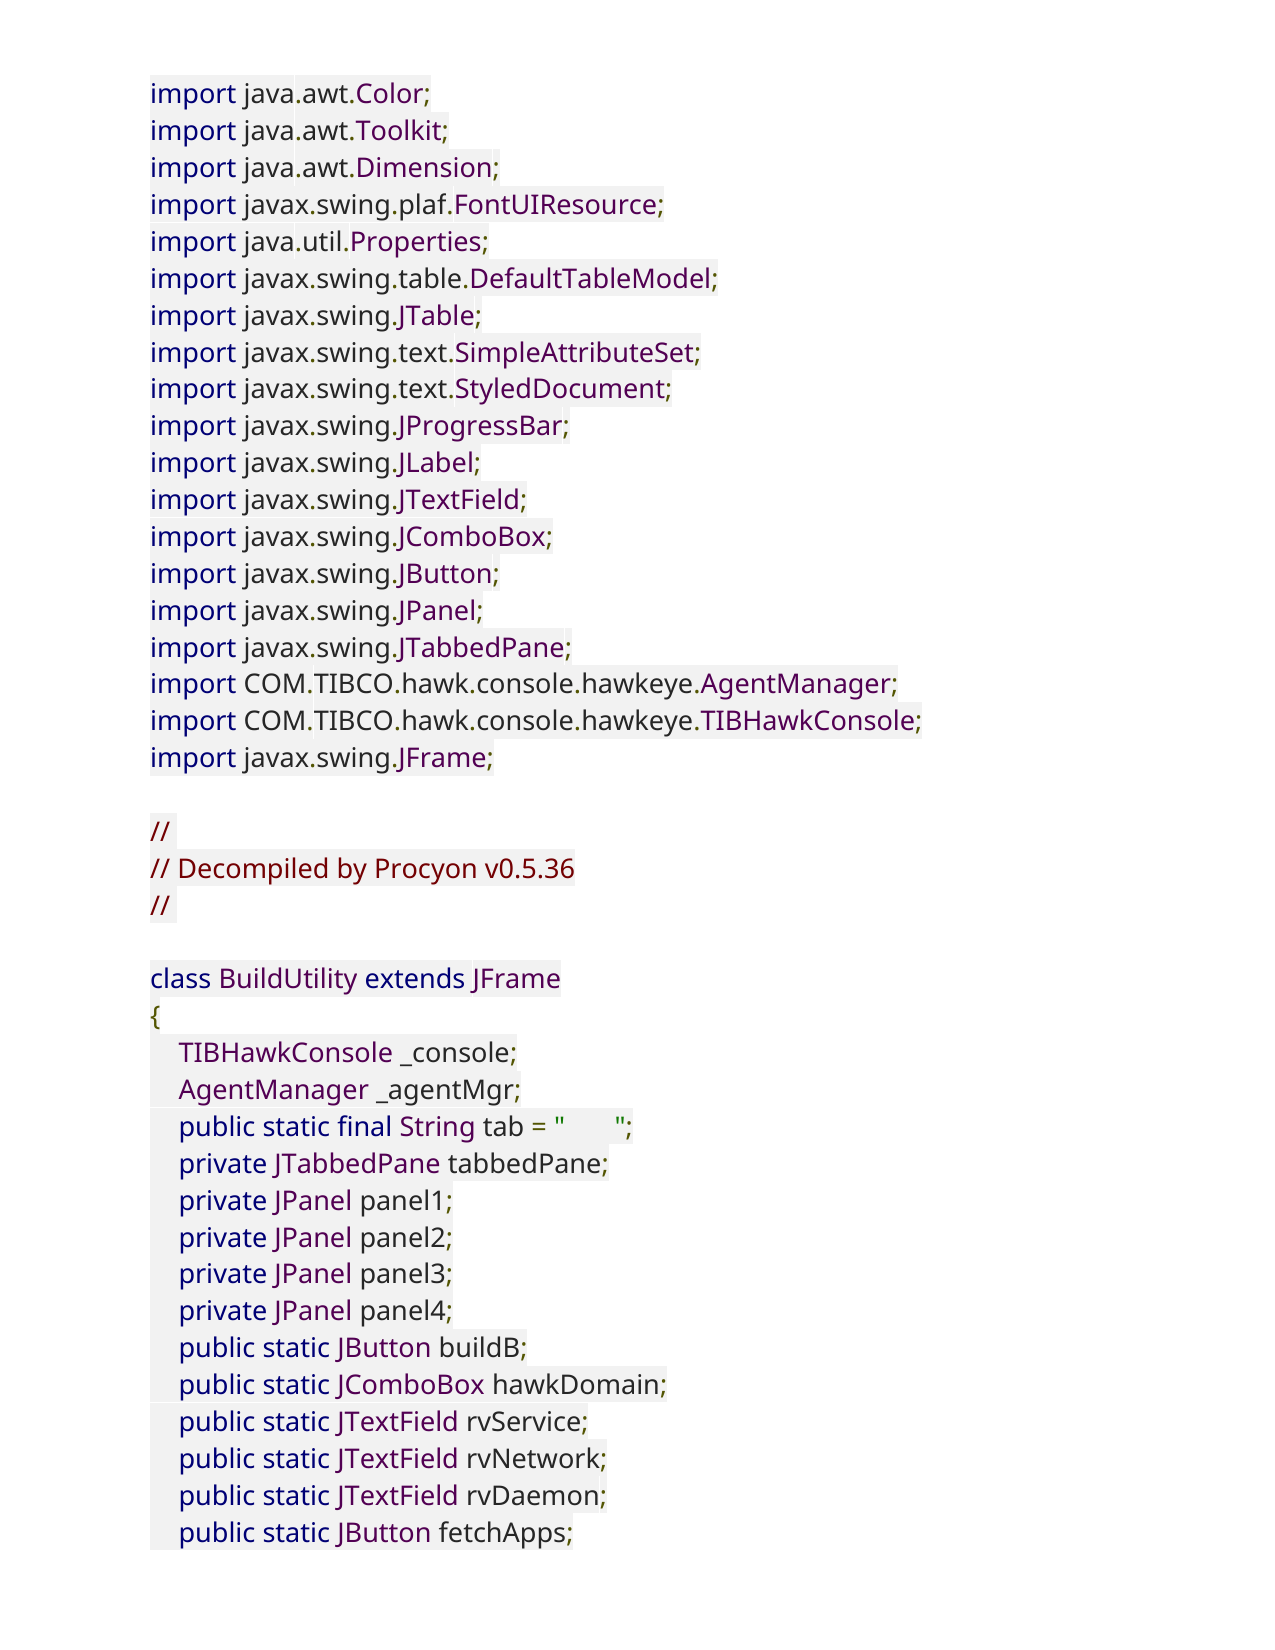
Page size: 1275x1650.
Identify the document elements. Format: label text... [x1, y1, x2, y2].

text private JTabbedPane tabbedPane; [150, 1144, 1125, 1181]
text { [150, 997, 1125, 1034]
text import javax.swing.JProgressBar; [150, 407, 1125, 444]
text public static JTextField rvDaemon; [150, 1476, 1125, 1513]
text import javax.swing.text.StyledDocument; [150, 370, 1125, 407]
text public static JTextField rvService; [150, 1402, 1125, 1439]
text // [150, 812, 1125, 849]
text public static JTextField rvNetwork; [150, 1439, 1125, 1476]
text public static final String tab = " "; [150, 1107, 1125, 1144]
text import javax.swing.table.DefaultTableModel; [150, 259, 1125, 296]
text public static JButton fetchApps; [150, 1513, 1125, 1550]
text class BuildUtility extends JFrame [150, 960, 1125, 997]
text private JPanel panel3; [150, 1255, 1125, 1292]
text private JPanel panel2; [150, 1218, 1125, 1255]
text import javax.swing.JButton; [150, 554, 1125, 591]
text // [150, 886, 1125, 923]
text private JPanel panel1; [150, 1181, 1125, 1218]
text import javax.swing.JComboBox; [150, 517, 1125, 554]
text // Decompiled by Procyon v0.5.36 [150, 849, 1125, 886]
text public static JComboBox hawkDomain; [150, 1366, 1125, 1402]
text import javax.swing.JLabel; [150, 444, 1125, 481]
text import javax.swing.plaf.FontUIResource; [150, 186, 1125, 222]
text import java.awt.Color; [150, 75, 1125, 112]
text import javax.swing.JTable; [150, 296, 1125, 333]
text import java.util.Properties; [150, 222, 1125, 259]
text import javax.swing.JPanel; [150, 591, 1125, 628]
text import java.awt.Dimension; [150, 149, 1125, 186]
text import javax.swing.JTextField; [150, 481, 1125, 517]
text TIBHawkConsole _console; [150, 1034, 1125, 1071]
text import javax.swing.JTabbedPane; [150, 628, 1125, 665]
text import javax.swing.JFrame; [150, 739, 1125, 776]
text public static JButton buildB; [150, 1329, 1125, 1366]
text AgentManager _agentMgr; [150, 1071, 1125, 1107]
text import COM.TIBCO.hawk.console.hawkeye.AgentManager; [150, 665, 1125, 702]
text import java.awt.Toolkit; [150, 112, 1125, 149]
text private JPanel panel4; [150, 1292, 1125, 1329]
text import javax.swing.text.SimpleAttributeSet; [150, 333, 1125, 370]
text import COM.TIBCO.hawk.console.hawkeye.TIBHawkConsole; [150, 702, 1125, 739]
